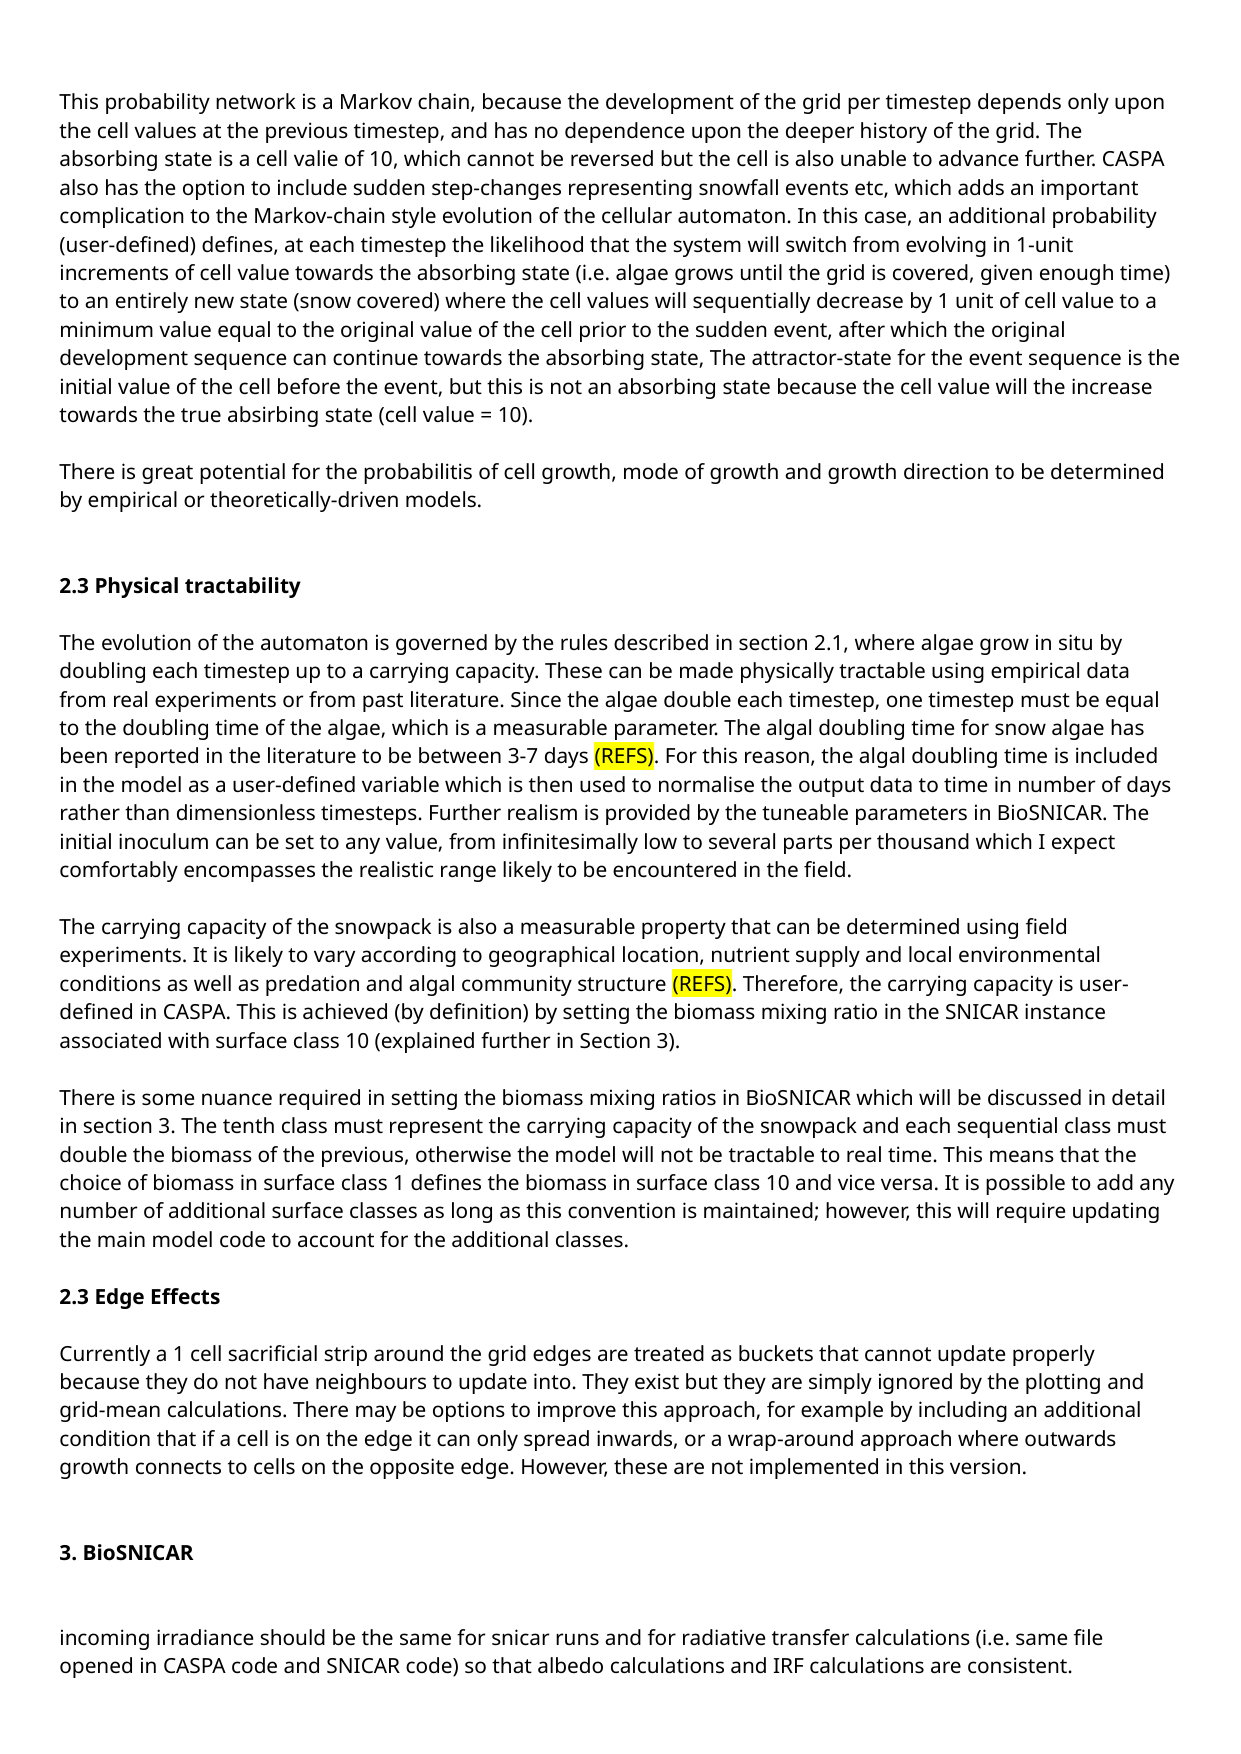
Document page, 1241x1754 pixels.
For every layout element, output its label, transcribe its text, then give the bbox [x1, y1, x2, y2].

text 3. BioSNICAR [59, 1538, 1181, 1566]
text This probability network is a Markov chain, because the development of the grid per timestep depends only upon the cell values at the previous timestep, and has no dependence upon the deeper history of the grid. The absorbing state is a cell valie of 10, which cannot be reversed but the cell is also unable to advance further. CASPA also has the option to include sudden step-changes representing snowfall events etc, which adds an important complication to the Markov-chain style evolution of the cellular automaton. In this case, an additional probability (user-defined) defines, at each timestep the likelihood that the system will switch from evolving in 1-unit increments of cell value towards the absorbing state (i.e. algae grows until the grid is covered, given enough time) to an entirely new state (snow covered) where the cell values will sequentially decrease by 1 unit of cell value to a minimum value equal to the original value of the cell prior to the sudden event, after which the original development sequence can continue towards the absorbing state, The attractor-state for the event sequence is the initial value of the cell before the event, but this is not an absorbing state because the cell value will the increase towards the true absirbing state (cell value = 10). [59, 87, 1181, 429]
text There is great potential for the probabilitis of cell growth, mode of growth and growth direction to be determined by empirical or theoretically-driven models. [59, 457, 1181, 514]
text incoming irradiance should be the same for snicar runs and for radiative transfer calculations (i.e. same file opened in CASPA code and SNICAR code) so that albedo calculations and IRF calculations are consistent. [59, 1623, 1181, 1680]
text The evolution of the automaton is governed by the rules described in section 2.1, where algae grow in situ by doubling each timestep up to a carrying capacity. These can be made physically tractable using empirical data from real experiments or from past literature. Since the algae double each timestep, one timestep must be equal to the doubling time of the algae, which is a measurable parameter. The algal doubling time for snow algae has been reported in the literature to be between 3-7 days (REFS). For this reason, the algal doubling time is included in the model as a user-defined variable which is then used to normalise the output data to time in number of days rather than dimensionless timesteps. Further realism is provided by the tuneable parameters in BioSNICAR. The initial inoculum can be set to any value, from infinitesimally low to several parts per thousand which I expect comfortably encompasses the realistic range likely to be encountered in the field. [59, 628, 1181, 884]
text The carrying capacity of the snowpack is also a measurable property that can be determined using field experiments. It is likely to vary according to geographical location, nutrient supply and local environmental conditions as well as predation and algal community structure (REFS). Therefore, the carrying capacity is user-defined in CASPA. This is achieved (by definition) by setting the biomass mixing ratio in the SNICAR instance associated with surface class 10 (explained further in Section 3). [59, 912, 1181, 1054]
text 2.3 Edge Effects [59, 1282, 1181, 1310]
text Currently a 1 cell sacrificial strip around the grid edges are treated as buckets that cannot update properly because they do not have neighbours to update into. They exist but they are simply ignored by the plotting and grid-mean calculations. There may be options to improve this approach, for example by including an additional condition that if a cell is on the edge it can only spread inwards, or a wrap-around approach where outwards growth connects to cells on the opposite edge. However, these are not implemented in this version. [59, 1339, 1181, 1481]
text 2.3 Physical tractability [59, 571, 1181, 599]
text There is some nuance required in setting the biomass mixing ratios in BioSNICAR which will be discussed in detail in section 3. The tenth class must represent the carrying capacity of the snowpack and each sequential class must double the biomass of the previous, otherwise the model will not be tractable to real time. This means that the choice of biomass in surface class 1 defines the biomass in surface class 10 and vice versa. It is possible to add any number of additional surface classes as long as this convention is maintained; however, this will require updating the main model code to account for the additional classes. [59, 1083, 1181, 1253]
